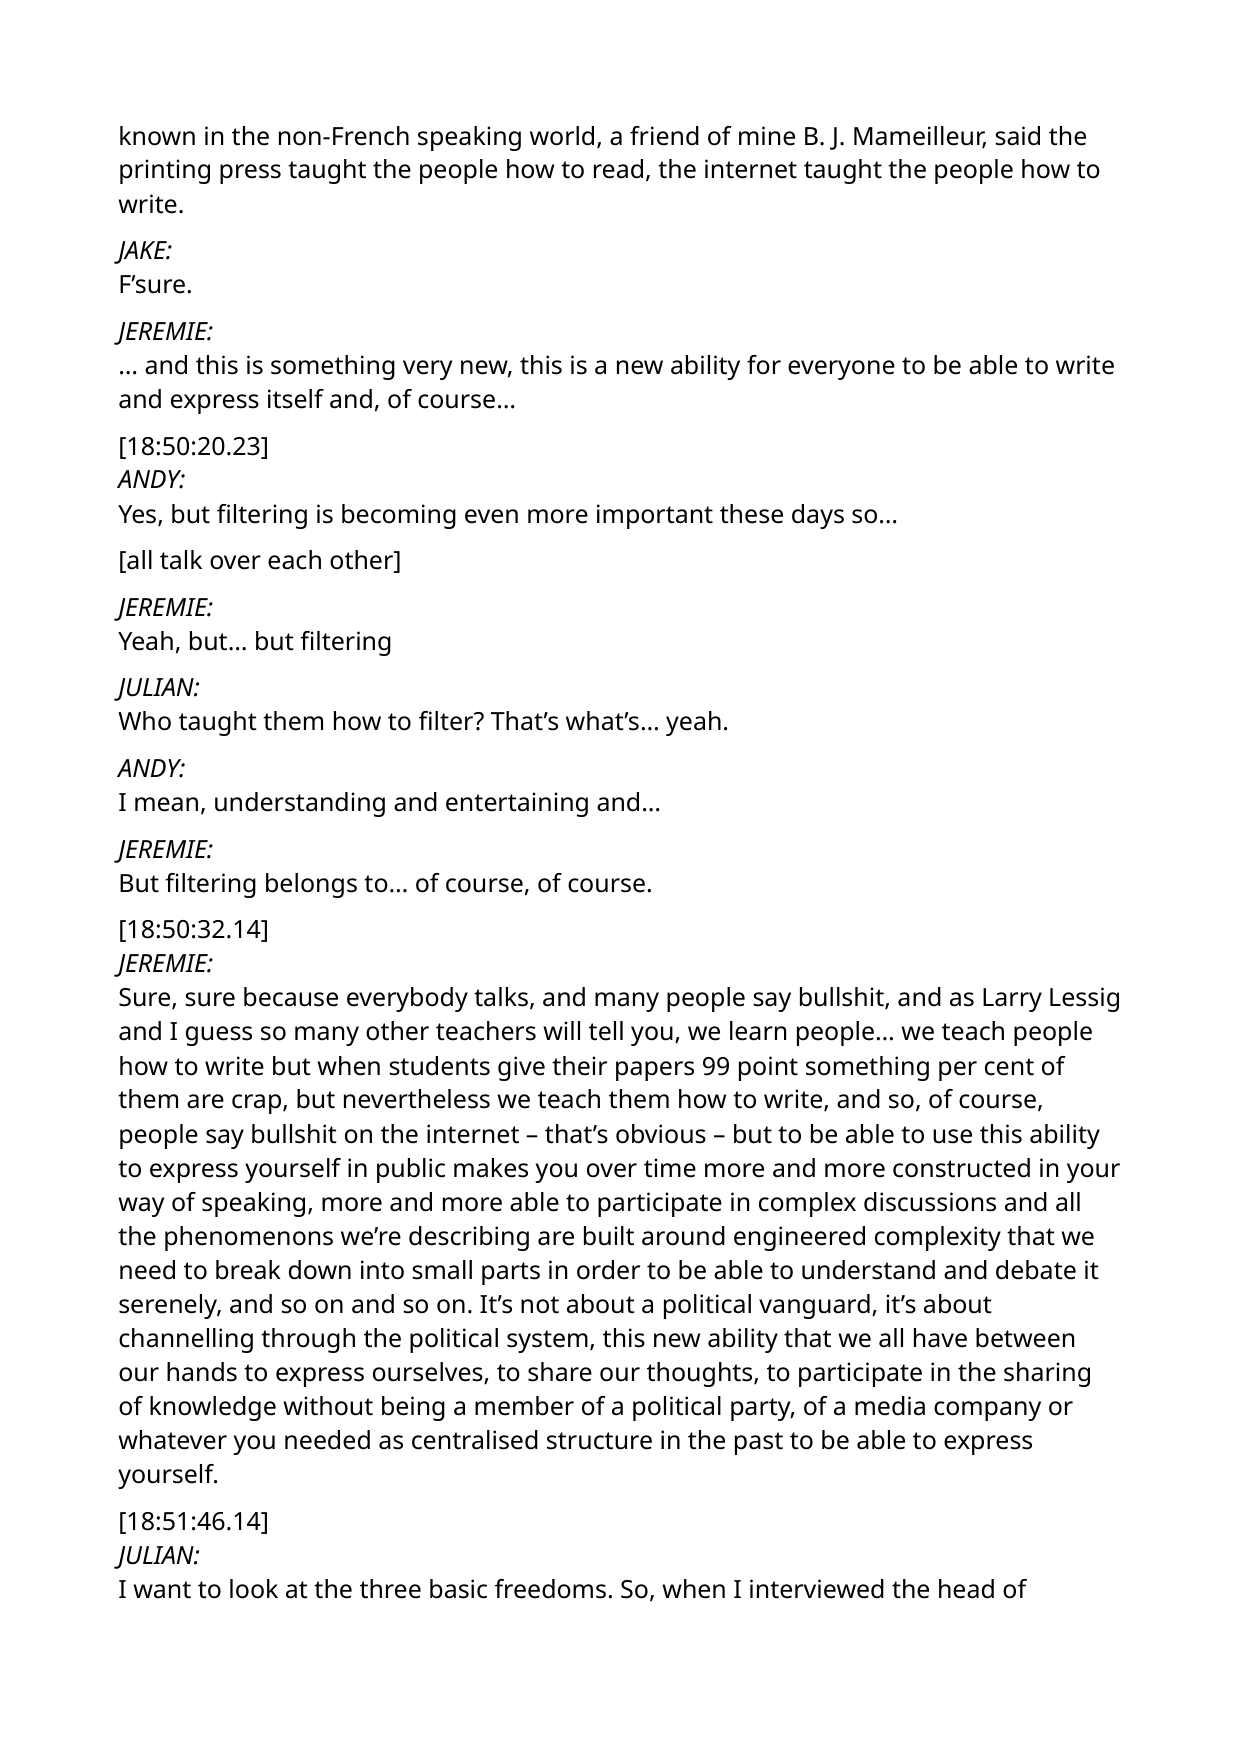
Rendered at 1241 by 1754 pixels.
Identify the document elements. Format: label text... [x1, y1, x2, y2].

text JAKE: F’sure. [118, 233, 1122, 301]
text JEREMIE: Yeah, but… but filtering [118, 589, 1122, 657]
text [18:50:20.23] ANDY: Yes, but filtering is becoming even more important these days so… [118, 428, 1122, 530]
text [all talk over each other] [118, 543, 1122, 577]
text [18:51:46.14] JULIAN: I want to look at the three basic freedoms. So, when I interviewed the head of [118, 1503, 1122, 1606]
text JEREMIE: … and this is something very new, this is a new ability for everyone to be able to write and express itself and, of course… [118, 313, 1122, 416]
text ANDY: I mean, understanding and entertaining and… [118, 751, 1122, 819]
text [18:50:32.14] JEREMIE: Sure, sure because everybody talks, and many people say bullshit, and as Larry Lessig and I guess so many other teachers will tell you, we learn people… we teach people how to write but when students give their papers 99 point something per cent of them are crap, but nevertheless we teach them how to write, and so, of course, people say bullshit on the internet – that’s obvious – but to be able to use this ability to express yourself in public makes you over time more and more constructed in your way of speaking, more and more able to participate in complex discussions and all the phenomenons we’re describing are built around engineered complexity that we need to break down into small parts in order to be able to understand and debate it serenely, and so on and so on. It’s not about a political vanguard, it’s about channelling through the political system, this new ability that we all have between our hands to express ourselves, to share our thoughts, to participate in the sharing of knowledge without being a member of a political party, of a media company or whatever you needed as centralised structure in the past to be able to express yourself. [118, 912, 1122, 1491]
text known in the non-French speaking world, a friend of mine B. J. Mameilleur, said the printing press taught the people how to read, the internet taught the people how to write. [118, 118, 1122, 220]
text JEREMIE: But filtering belongs to… of course, of course. [118, 831, 1122, 899]
text JULIAN: Who taught them how to filter? That’s what’s… yeah. [118, 670, 1122, 738]
